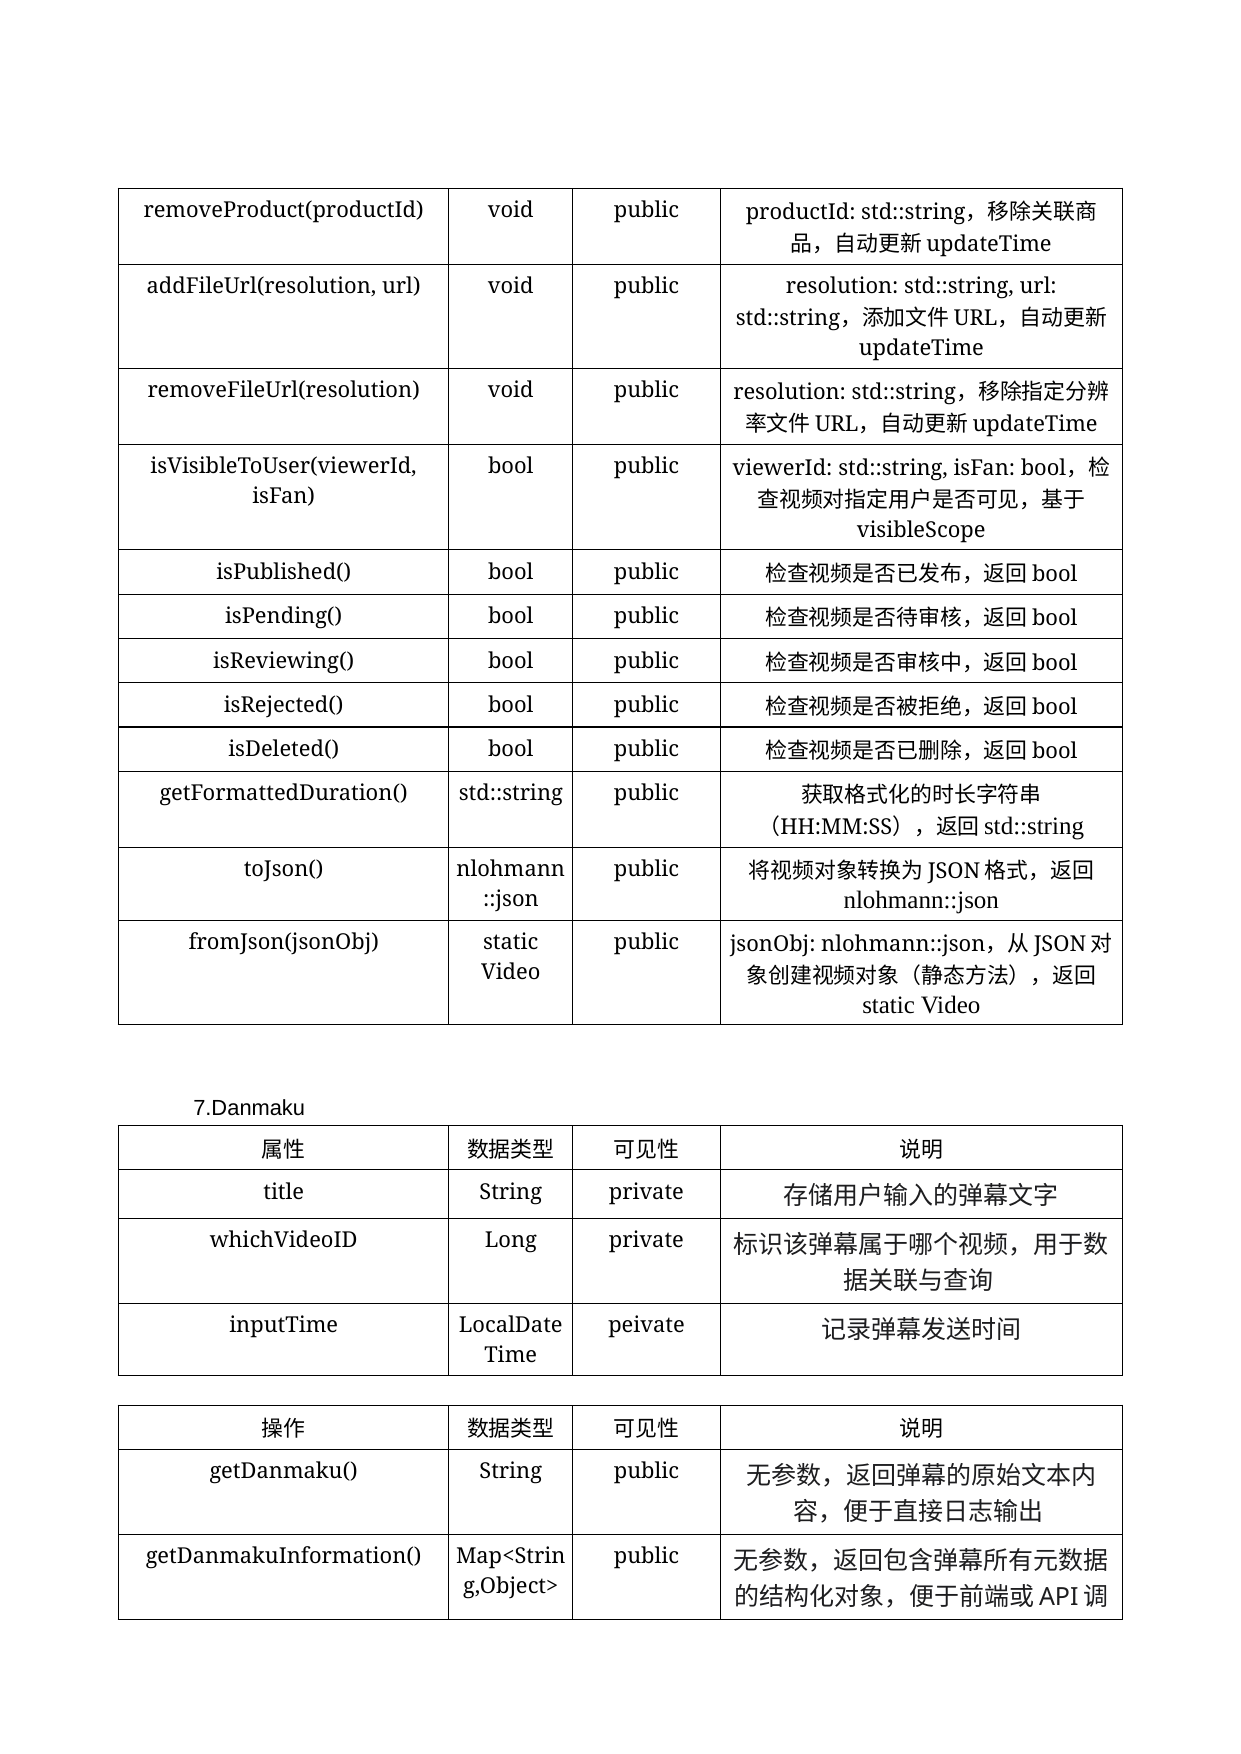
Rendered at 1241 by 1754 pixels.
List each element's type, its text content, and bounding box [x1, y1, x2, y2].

table_cell inputTime [119, 1304, 448, 1375]
table_cell removeProduct(productId) [119, 189, 448, 264]
table_cell LocalDateTime [449, 1304, 572, 1375]
table_cell nlohmann::json [449, 848, 572, 919]
table_cell jsonObj: nlohmann::json，从JSON对象创建视频对象（静态方法），返回static Video [721, 921, 1122, 1024]
table_cell public [573, 772, 720, 847]
table_header 可见性 [573, 1406, 720, 1449]
table_cell isRejected() [119, 683, 448, 726]
table_cell void [449, 369, 572, 443]
table_cell public [573, 728, 720, 771]
table_cell public [573, 189, 720, 264]
table_cell Long [449, 1219, 572, 1303]
table_cell bool [449, 728, 572, 771]
table_cell public [573, 265, 720, 367]
table_cell private [573, 1219, 720, 1303]
table_header 说明 [721, 1406, 1122, 1449]
table_header 操作 [119, 1406, 448, 1449]
table_cell 获取格式化的时长字符串（HH:MM:SS），返回std::string [721, 772, 1122, 847]
table_cell public [573, 595, 720, 638]
subtitle 7.Danmaku [118, 1094, 1122, 1120]
table_cell 将视频对象转换为JSON格式，返回nlohmann::json [721, 848, 1122, 919]
table_cell bool [449, 639, 572, 682]
table_cell 检查视频是否被拒绝，返回bool [721, 683, 1122, 726]
table_cell isPublished() [119, 550, 448, 593]
table_cell std::string [449, 772, 572, 847]
table_cell 检查视频是否审核中，返回bool [721, 639, 1122, 682]
table_cell bool [449, 683, 572, 726]
table_cell bool [449, 445, 572, 549]
table_cell 记录弹幕发送时间 [721, 1304, 1122, 1375]
table_cell bool [449, 595, 572, 638]
table_cell resolution: std::string，移除指定分辨率文件URL，自动更新updateTime [721, 369, 1122, 443]
table_cell isVisibleToUser(viewerId, isFan) [119, 445, 448, 549]
table_header 数据类型 [449, 1126, 572, 1169]
table_cell 无参数，返回弹幕的原始文本内容，便于直接日志输出 [721, 1450, 1122, 1534]
table_cell getDanmakuInformation() [119, 1535, 448, 1619]
table_header 可见性 [573, 1126, 720, 1169]
table_cell Map<String,Object> [449, 1535, 572, 1619]
table_cell bool [449, 550, 572, 593]
table_cell fromJson(jsonObj) [119, 921, 448, 1024]
table_cell isDeleted() [119, 728, 448, 771]
table_cell public [573, 445, 720, 549]
table_header 数据类型 [449, 1406, 572, 1449]
table_cell removeFileUrl(resolution) [119, 369, 448, 443]
table_header 属性 [119, 1126, 448, 1169]
table_cell viewerId: std::string, isFan: bool，检查视频对指定用户是否可见，基于visibleScope [721, 445, 1122, 549]
table_cell public [573, 683, 720, 726]
table_cell isPending() [119, 595, 448, 638]
table_cell title [119, 1170, 448, 1218]
table_cell public [573, 1535, 720, 1619]
table_cell isReviewing() [119, 639, 448, 682]
table_cell void [449, 265, 572, 367]
table_cell peivate [573, 1304, 720, 1375]
table_cell public [573, 921, 720, 1024]
table_cell public [573, 848, 720, 919]
table_cell addFileUrl(resolution, url) [119, 265, 448, 367]
table_cell 检查视频是否已发布，返回bool [721, 550, 1122, 593]
table_cell void [449, 189, 572, 264]
table_cell getFormattedDuration() [119, 772, 448, 847]
table_cell 标识该弹幕属于哪个视频，用于数据关联与查询 [721, 1219, 1122, 1303]
table_cell String [449, 1450, 572, 1534]
table_cell private [573, 1170, 720, 1218]
table_cell public [573, 369, 720, 443]
table_cell productId: std::string，移除关联商品，自动更新updateTime [721, 189, 1122, 264]
table_cell getDanmaku() [119, 1450, 448, 1534]
table_cell resolution: std::string, url: std::string，添加文件URL，自动更新updateTime [721, 265, 1122, 367]
table_cell public [573, 639, 720, 682]
table_cell String [449, 1170, 572, 1218]
table_header 说明 [721, 1126, 1122, 1169]
table_cell public [573, 1450, 720, 1534]
table_cell static Video [449, 921, 572, 1024]
table_cell toJson() [119, 848, 448, 919]
table_cell 无参数，返回包含弹幕所有元数据的结构化对象，便于前端或API调 [721, 1535, 1122, 1619]
table_cell public [573, 550, 720, 593]
table_cell 存储用户输入的弹幕文字 [721, 1170, 1122, 1218]
table_cell 检查视频是否待审核，返回bool [721, 595, 1122, 638]
table_cell 检查视频是否已删除，返回bool [721, 728, 1122, 771]
table_cell whichVideoID [119, 1219, 448, 1303]
